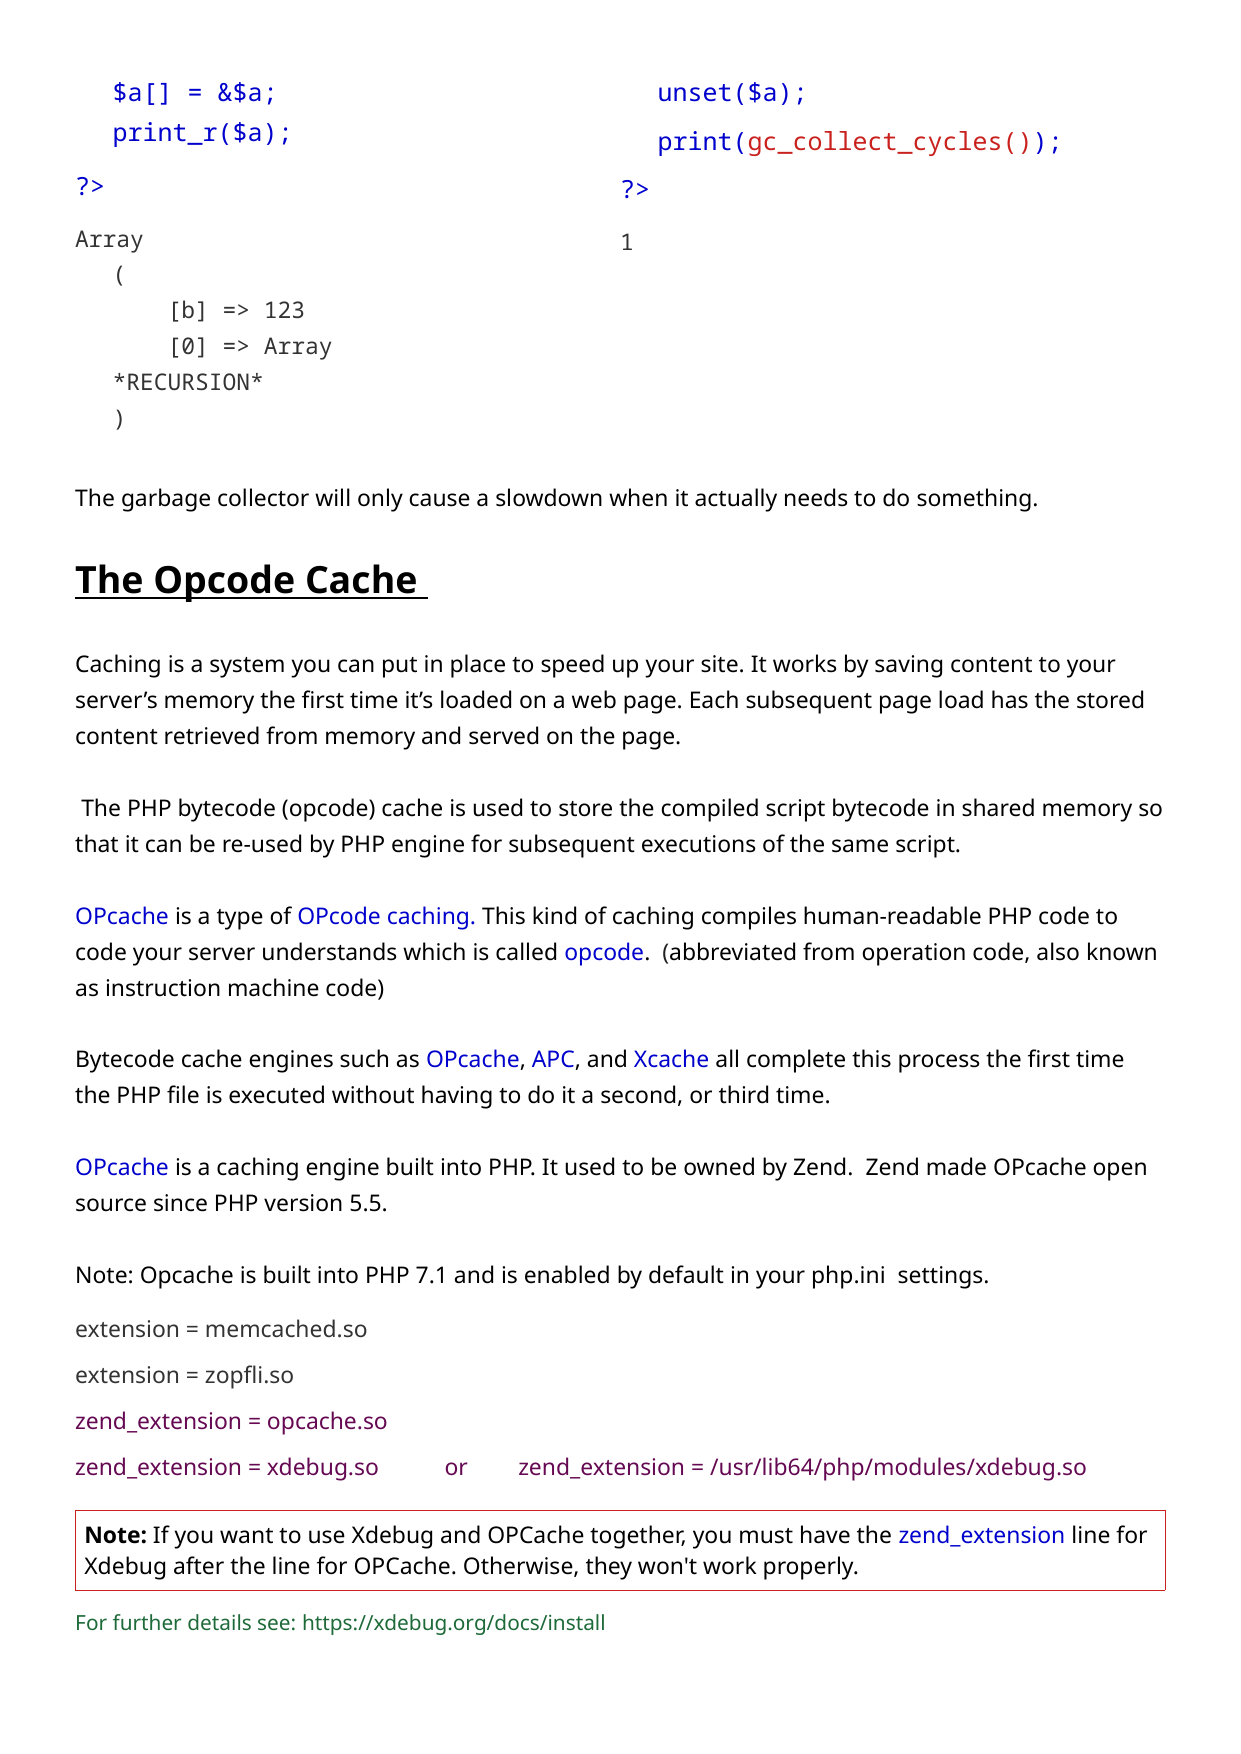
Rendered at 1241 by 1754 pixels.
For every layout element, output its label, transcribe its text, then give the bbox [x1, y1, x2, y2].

text OPcache is a caching engine built into PHP. It used to be owned by Zend. Zend made OPcache open source since PHP version 5.5. [75, 1151, 1165, 1218]
text OPcache is a type of OPcode caching. This kind of caching compiles human-readable PHP code to code your server understands which is called opcode. (abbreviated from operation code, also known as instruction machine code) [75, 899, 1165, 1003]
text The Opcode Cache [75, 553, 1165, 604]
text zend_extension = xdebug.so or zend_extension = /usr/lib64/php/modules/xdebug.so [75, 1451, 1165, 1483]
text For further details see: https://xdebug.org/docs/install [75, 1608, 1165, 1636]
text extension = zopfli.so [75, 1359, 1165, 1390]
text extension = memcached.so [75, 1313, 1165, 1344]
text The garbage collector will only cause a slowdown when it actually needs to do something. [75, 482, 1165, 513]
text Caching is a system you can put in place to speed up your site. It works by saving content to your server’s memory the first time it’s loaded on a web page. Each subsequent page load has the stored content retrieved from memory and served on the page. [75, 648, 1165, 751]
table_header $a[] = &$a; print_r($a); ?> Array ( [b] => 123 [0] => Array *RECURSION* ) [75, 75, 620, 433]
text Bytecode cache engines such as OPcache, APC, and Xcache all complete this process the first time the PHP file is executed without having to do it a second, or third time. [75, 1043, 1165, 1111]
text Note: Opcache is built into PHP 7.1 and is enabled by default in your php.ini settings. [75, 1259, 1165, 1290]
text The PHP bytecode (opcode) cache is used to store the compiled script bytecode in shared memory so that it can be re-used by PHP engine for subsequent executions of the same script. [75, 792, 1165, 859]
text Note: If you want to use Xdebug and OPCache together, you must have the zend_extension line for Xdebug after the line for OPCache. Otherwise, they won't work properly. [76, 1511, 1165, 1590]
text zend_extension = opcache.so [75, 1405, 1165, 1436]
table_header unset($a); print(gc_collect_cycles()); ?> 1 [620, 75, 1165, 433]
